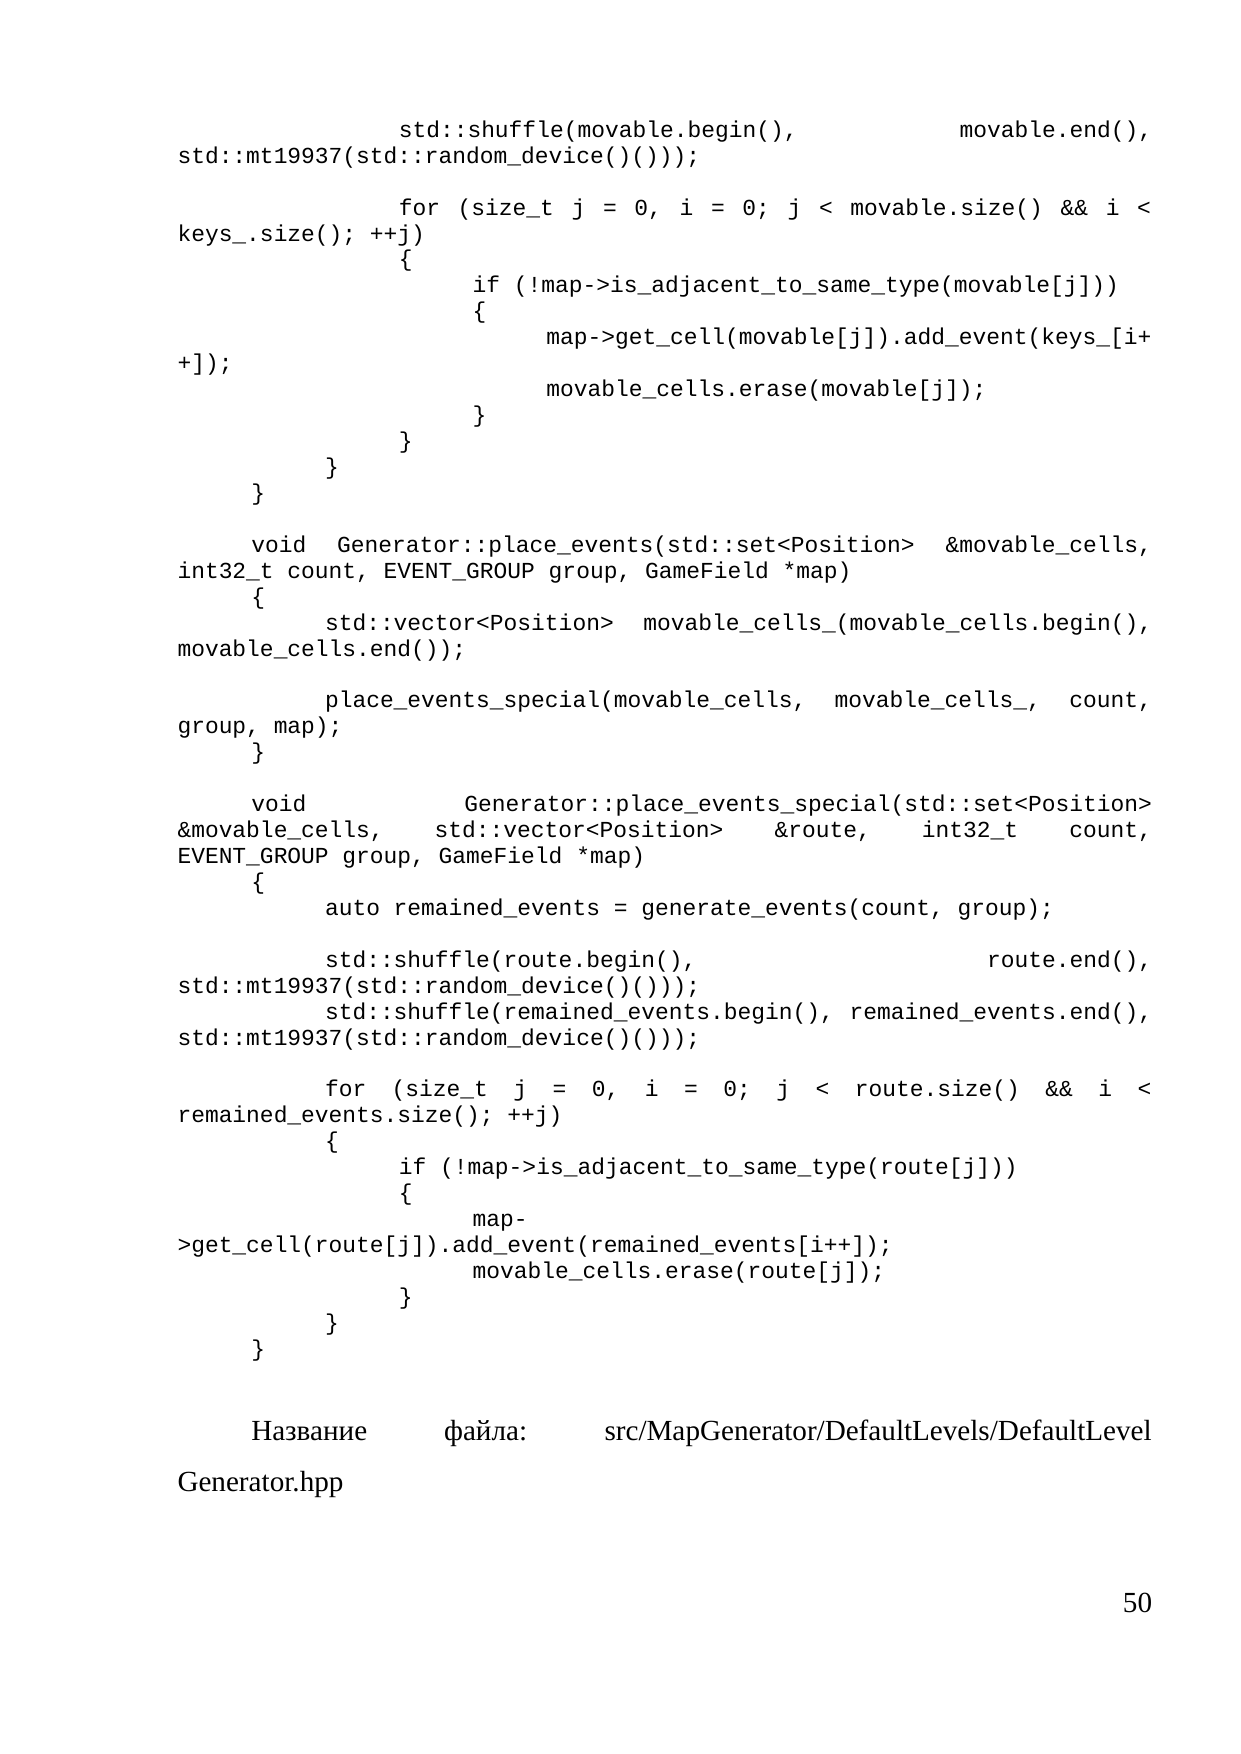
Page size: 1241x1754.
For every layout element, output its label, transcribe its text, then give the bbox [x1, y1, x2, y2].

text auto remained_events = generate_events(count, group); [177, 896, 1152, 922]
text } [177, 403, 1152, 429]
text { [177, 1182, 1152, 1207]
text for (size_t j = 0, i = 0; j < route.size() && i < remained_events.size(); ++j) [177, 1078, 1152, 1130]
text place_events_special(movable_cells, movable_cells_, count, group, map); [177, 689, 1152, 741]
text } [177, 1337, 1152, 1363]
text { [177, 1130, 1152, 1156]
text void Generator::place_events(std::set<Position> &movable_cells, int32_t count, EVENT_GROUP group, GameField *map) [177, 533, 1152, 585]
text for (size_t j = 0, i = 0; j < movable.size() && i < keys_.size(); ++j) [177, 196, 1152, 248]
text } [177, 1285, 1152, 1311]
text Название файла: src/MapGenerator/DefaultLevels/DefaultLevel Generator.hpp [177, 1413, 1152, 1497]
text { [177, 300, 1152, 326]
text } [177, 481, 1152, 507]
text { [177, 870, 1152, 896]
text void Generator::place_events_special(std::set<Position> &movable_cells, std::vector<Position> &route, int32_t count, EVENT_GROUP group, GameField *map) [177, 792, 1152, 870]
text { [177, 248, 1152, 274]
text movable_cells.erase(route[j]); [177, 1259, 1152, 1285]
text } [177, 1311, 1152, 1337]
text std::shuffle(remained_events.begin(), remained_events.end(), std::mt19937(std::random_device()())); [177, 1000, 1152, 1052]
text } [177, 741, 1152, 767]
text } [177, 455, 1152, 481]
text std::shuffle(route.begin(), route.end(), std::mt19937(std::random_device()())); [177, 948, 1152, 1000]
text map->get_cell(movable[j]).add_event(keys_[i++]); [177, 326, 1152, 377]
text { [177, 585, 1152, 611]
text map->get_cell(route[j]).add_event(remained_events[i++]); [177, 1207, 1152, 1259]
text if (!map->is_adjacent_to_same_type(movable[j])) [177, 274, 1152, 300]
text std::shuffle(movable.begin(), movable.end(), std::mt19937(std::random_device()())); [177, 118, 1152, 170]
text movable_cells.erase(movable[j]); [177, 377, 1152, 403]
text if (!map->is_adjacent_to_same_type(route[j])) [177, 1156, 1152, 1182]
text } [177, 429, 1152, 455]
text std::vector<Position> movable_cells_(movable_cells.begin(), movable_cells.end()); [177, 611, 1152, 663]
